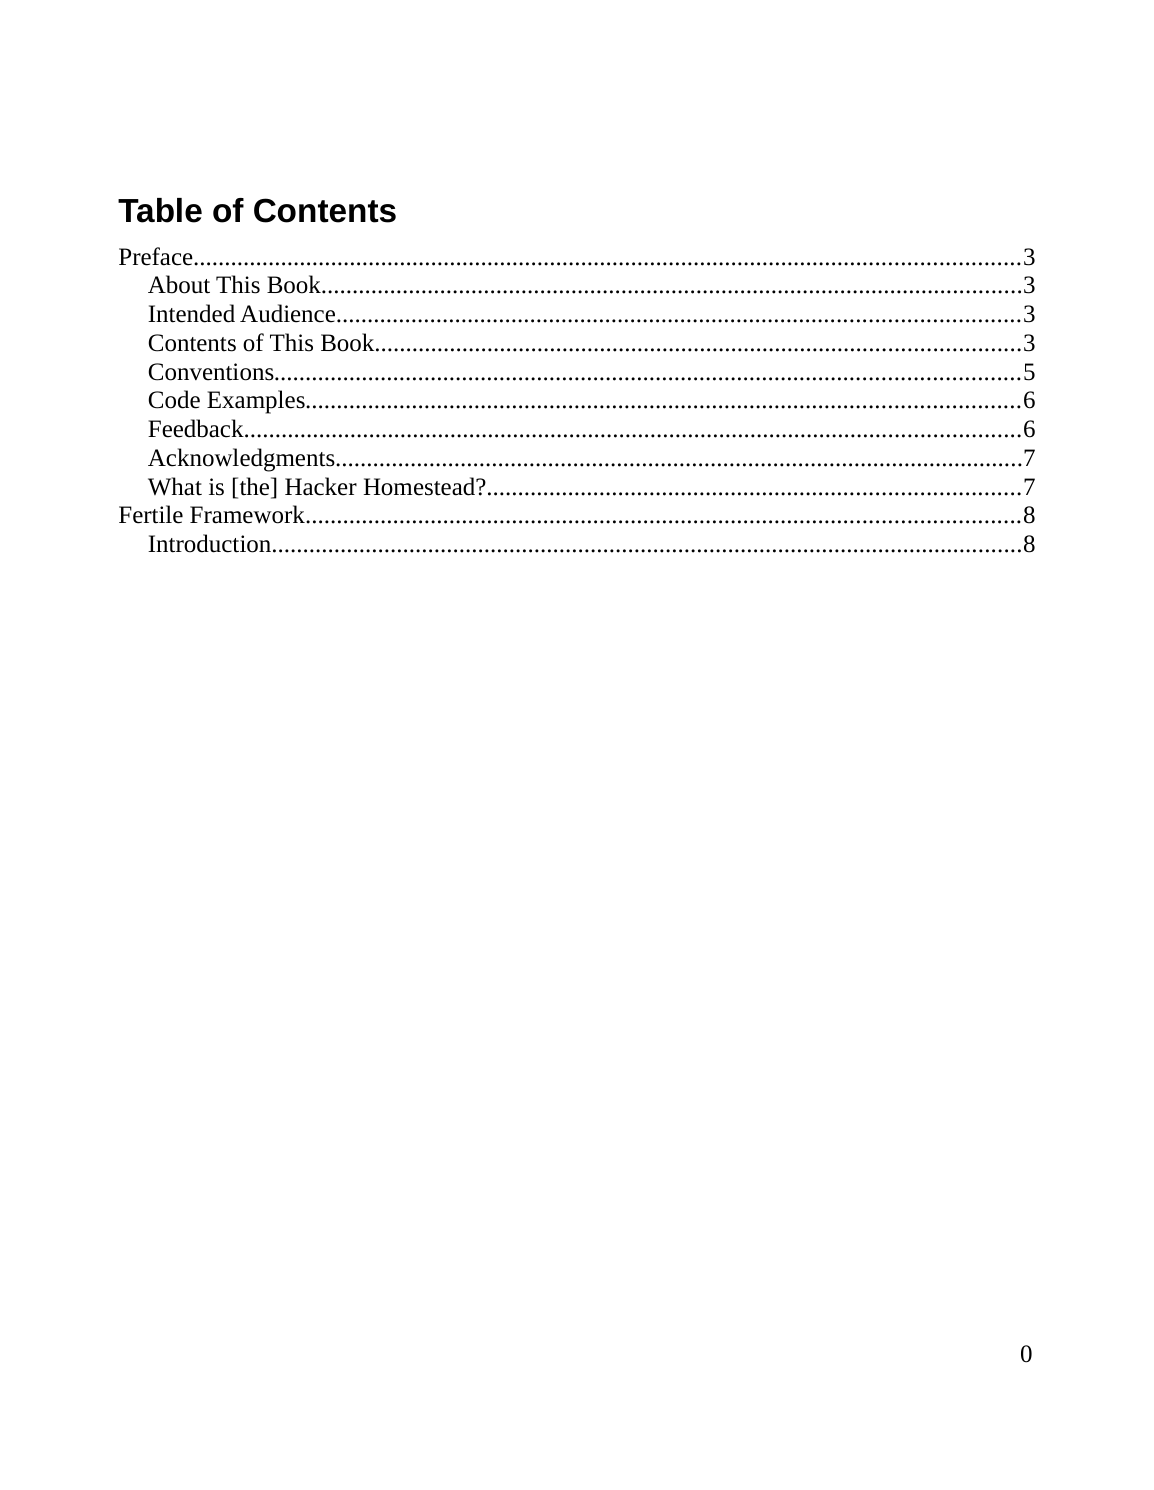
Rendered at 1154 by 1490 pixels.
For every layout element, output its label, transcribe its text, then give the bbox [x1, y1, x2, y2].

text Feedback 6 [148, 414, 1035, 443]
text Introduction 8 [148, 529, 1035, 558]
text Contents of This Book 3 [148, 328, 1035, 357]
text About This Book 3 [148, 270, 1035, 299]
text Intended Audience 3 [148, 299, 1035, 328]
subtitle Table of Contents [118, 191, 1035, 229]
text Conventions 5 [148, 357, 1035, 385]
text Fertile Framework 8 [118, 500, 1035, 529]
text Preface 3 [118, 242, 1035, 270]
text Code Examples 6 [148, 385, 1035, 414]
text What is [the] Hacker Homestead? 7 [148, 472, 1035, 500]
text Acknowledgments 7 [148, 443, 1035, 472]
